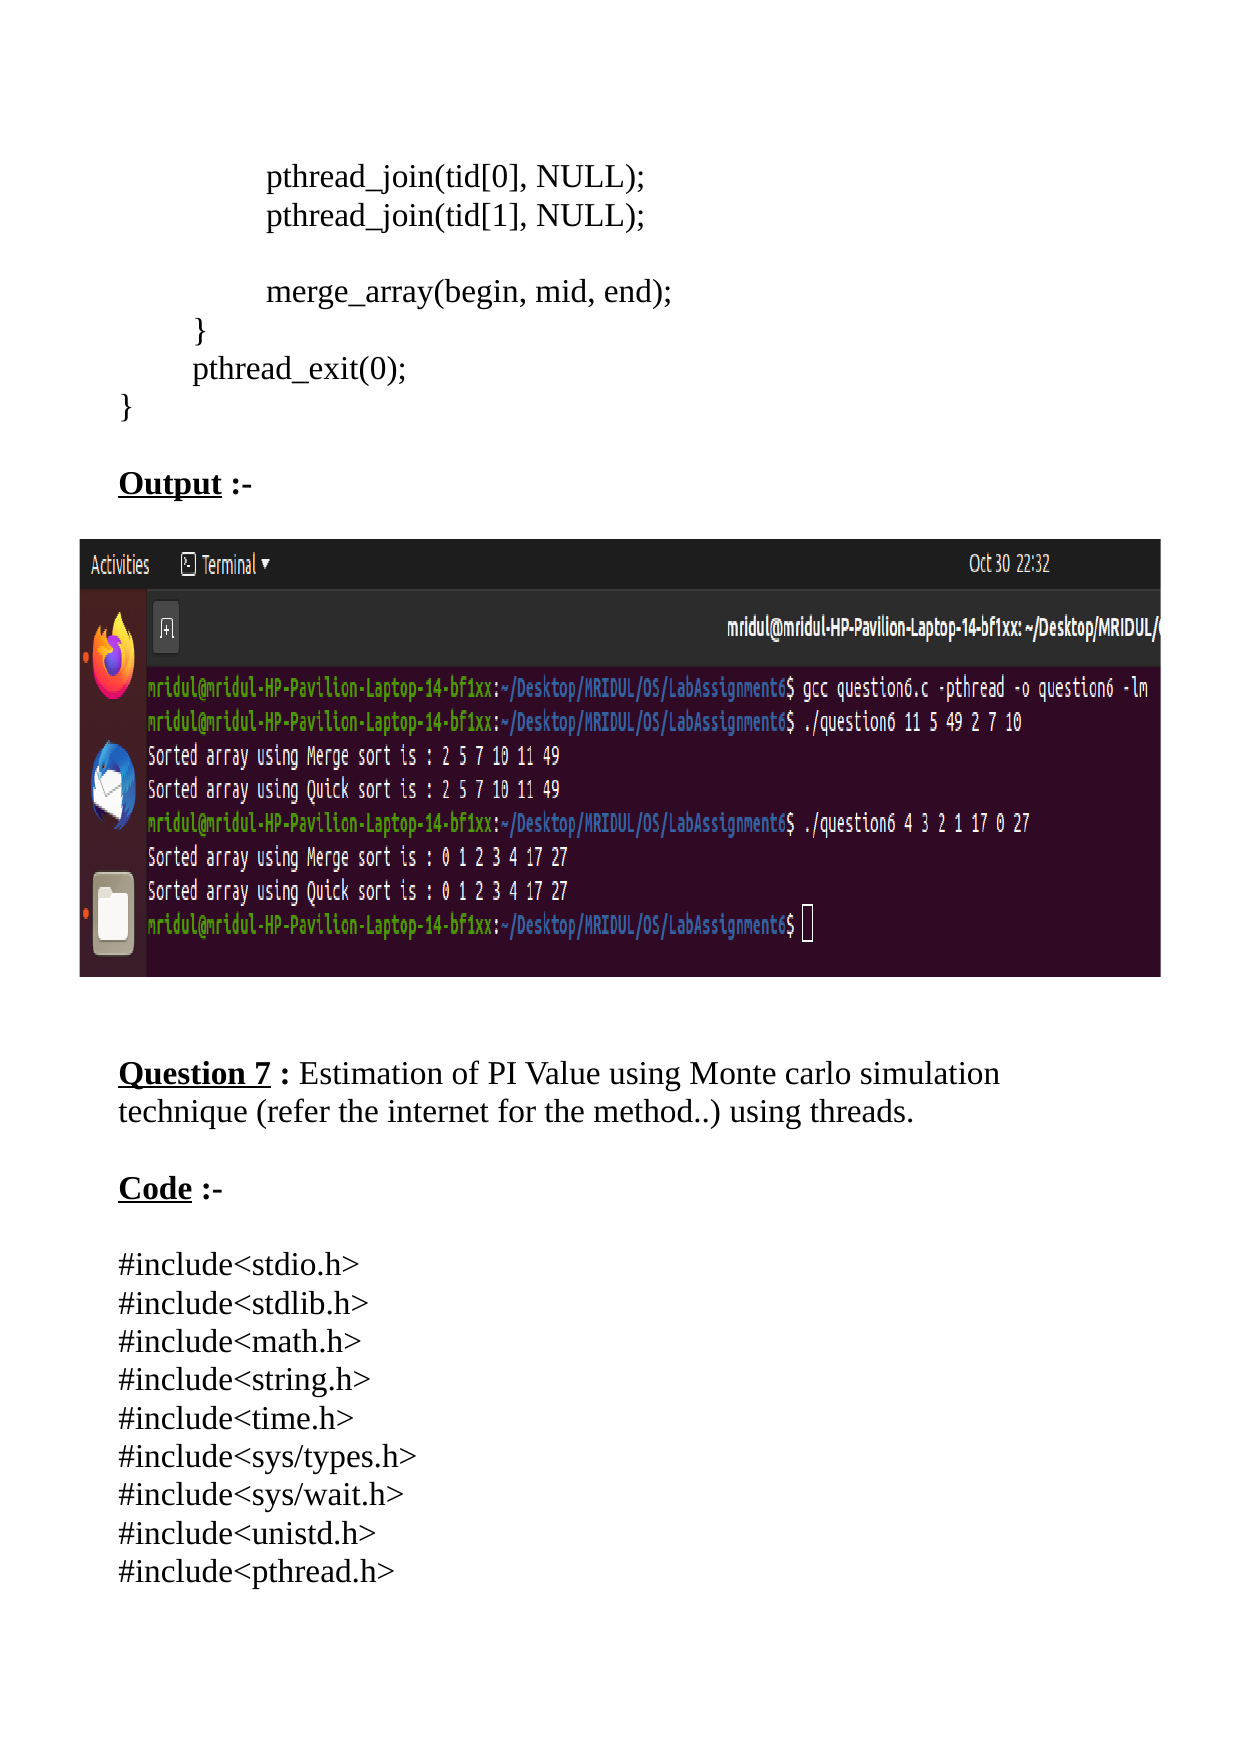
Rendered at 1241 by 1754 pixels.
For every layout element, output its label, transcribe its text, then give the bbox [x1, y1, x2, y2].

text #include<sys/wait.h> [118, 1475, 1122, 1513]
text #include<sys/types.h> [118, 1436, 1122, 1475]
text pthread_join(tid[0], NULL); [118, 156, 1122, 195]
text #include<stdio.h> [118, 1245, 1122, 1283]
text } [118, 310, 1122, 348]
text #include<pthread.h> [118, 1551, 1122, 1590]
text #include<string.h> [118, 1360, 1122, 1398]
text Question 7 : Estimation of PI Value using Monte carlo simulation technique (refer the internet for the method..) using threads. [118, 1053, 1122, 1130]
text merge_array(begin, mid, end); [118, 271, 1122, 310]
text Code :- [118, 1168, 1122, 1206]
text #include<time.h> [118, 1398, 1122, 1436]
text pthread_exit(0); [118, 348, 1122, 386]
text Output :- [118, 463, 1122, 501]
text #include<unistd.h> [118, 1513, 1122, 1551]
text } [118, 386, 1122, 425]
text pthread_join(tid[1], NULL); [118, 195, 1122, 233]
text #include<math.h> [118, 1321, 1122, 1360]
text #include<stdlib.h> [118, 1283, 1122, 1321]
